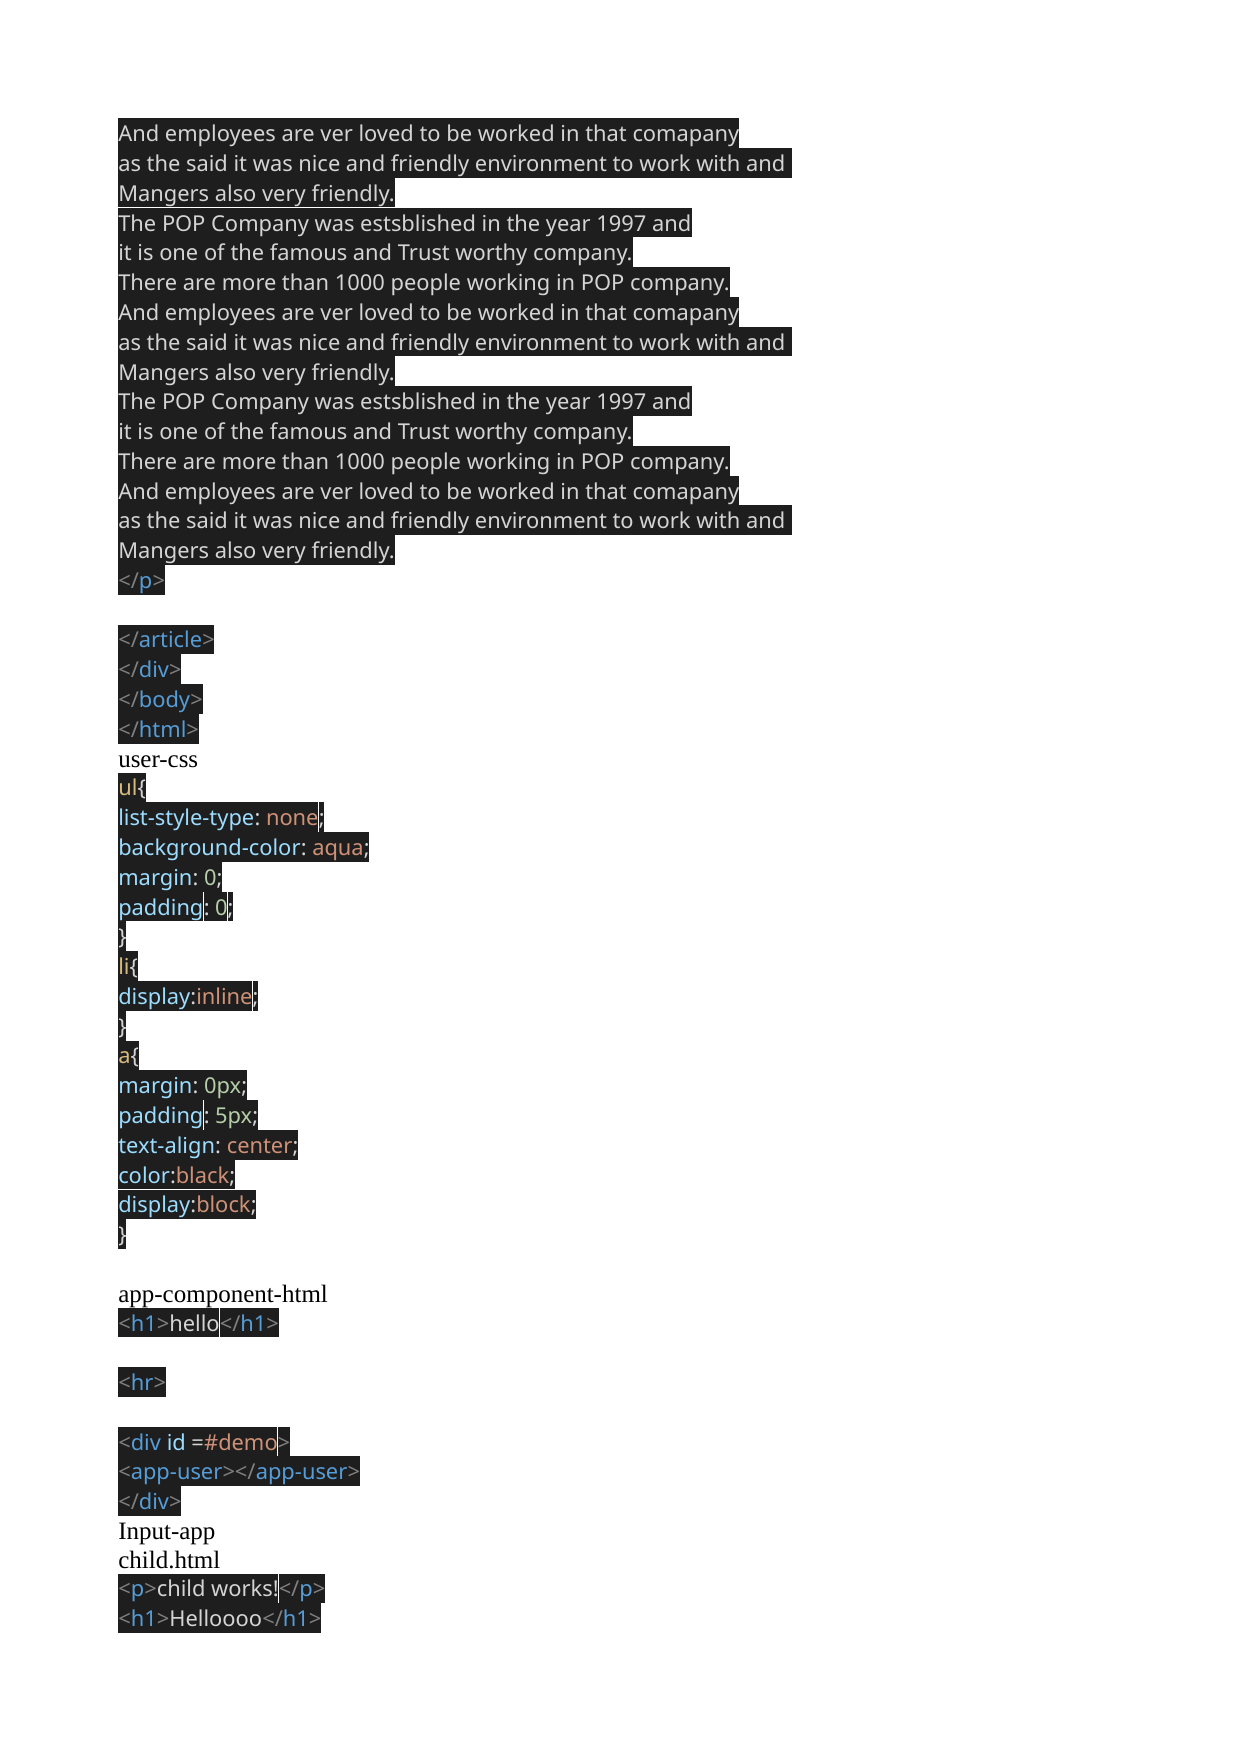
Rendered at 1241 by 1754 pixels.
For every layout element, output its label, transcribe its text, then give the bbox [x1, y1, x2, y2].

text </div> [118, 654, 1122, 684]
text And employees are ver loved to be worked in that comapany [118, 297, 1122, 327]
text margin: 0px; [118, 1070, 1122, 1100]
text color:black; [118, 1160, 1122, 1189]
text padding: 5px; [118, 1100, 1122, 1130]
text <div id =#demo> [118, 1427, 1122, 1456]
text <hr> [118, 1367, 1122, 1397]
text </p> [118, 565, 1122, 595]
text } [118, 921, 1122, 951]
text Mangers also very friendly. [118, 535, 1122, 565]
text Mangers also very friendly. [118, 356, 1122, 386]
text it is one of the famous and Trust worthy company. [118, 416, 1122, 446]
text Mangers also very friendly. [118, 178, 1122, 207]
text display:block; [118, 1189, 1122, 1219]
text } [118, 1219, 1122, 1249]
text li{ [118, 951, 1122, 981]
text Input-app [118, 1516, 1122, 1545]
text </div> [118, 1486, 1122, 1516]
text it is one of the famous and Trust worthy company. [118, 237, 1122, 267]
text The POP Company was estsblished in the year 1997 and [118, 207, 1122, 237]
text There are more than 1000 people working in POP company. [118, 267, 1122, 297]
text background-color: aqua; [118, 832, 1122, 862]
text margin: 0; [118, 862, 1122, 892]
text app-component-html [118, 1279, 1122, 1308]
text There are more than 1000 people working in POP company. [118, 446, 1122, 476]
text And employees are ver loved to be worked in that comapany [118, 476, 1122, 505]
text a{ [118, 1041, 1122, 1070]
text </html> [118, 714, 1122, 744]
text <p>child works!</p> [118, 1573, 1122, 1603]
text list-style-type: none; [118, 802, 1122, 832]
text } [118, 1011, 1122, 1041]
text <h1>Helloooo</h1> [118, 1603, 1122, 1633]
text And employees are ver loved to be worked in that comapany [118, 118, 1122, 148]
text as the said it was nice and friendly environment to work with and [118, 505, 1122, 535]
text The POP Company was estsblished in the year 1997 and [118, 386, 1122, 416]
text as the said it was nice and friendly environment to work with and [118, 148, 1122, 178]
text padding: 0; [118, 892, 1122, 921]
text child.html [118, 1545, 1122, 1573]
text as the said it was nice and friendly environment to work with and [118, 327, 1122, 356]
text <app-user></app-user> [118, 1456, 1122, 1486]
text <h1>hello</h1> [118, 1308, 1122, 1337]
text </body> [118, 684, 1122, 714]
text text-align: center; [118, 1130, 1122, 1160]
text display:inline; [118, 981, 1122, 1011]
text ul{ [118, 772, 1122, 802]
text </article> [118, 624, 1122, 654]
text user-css [118, 744, 1122, 772]
